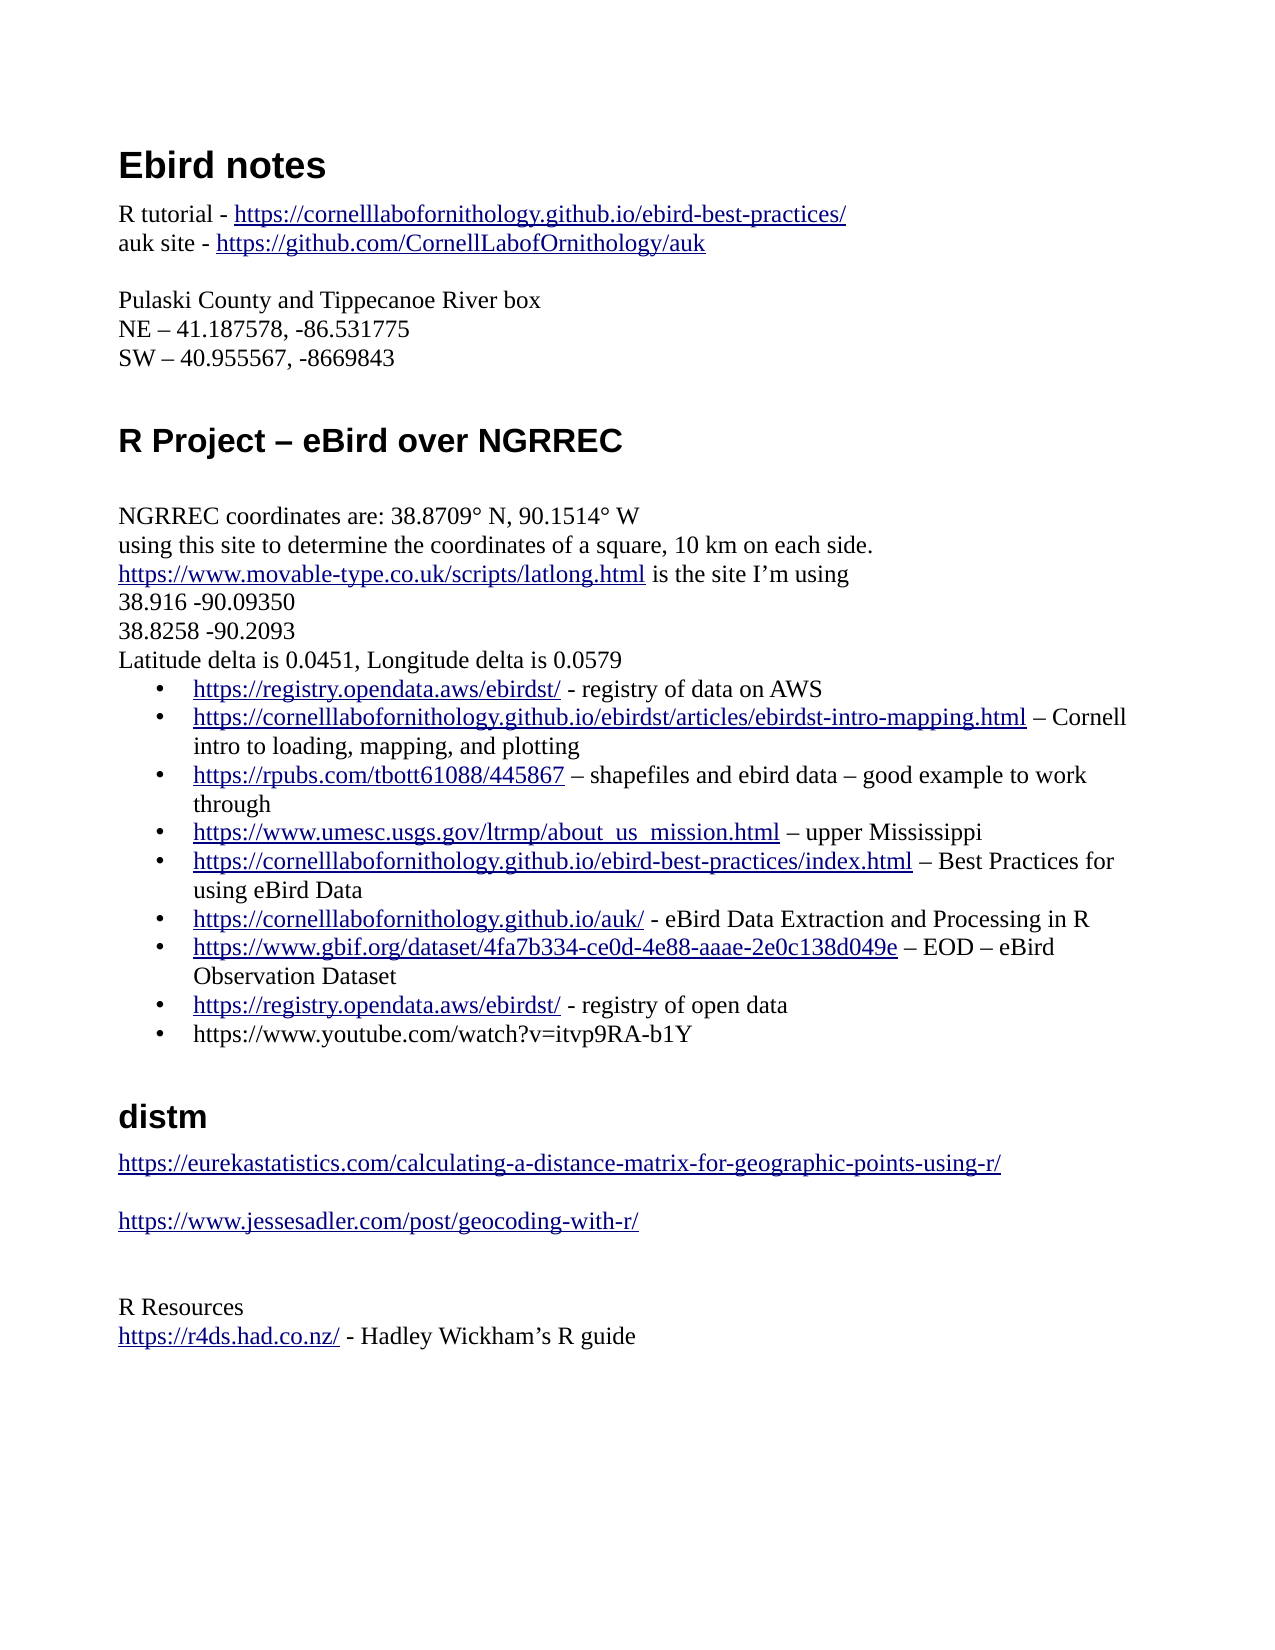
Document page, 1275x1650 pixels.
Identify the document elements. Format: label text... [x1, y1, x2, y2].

list https://rpubs.com/tbott61088/445867 – shapefiles and ebird data – good example to work through [156, 760, 1157, 817]
text R tutorial - https://cornelllabofornithology.github.io/ebird-best-practices/ [118, 199, 1157, 228]
text https://r4ds.had.co.nz/ - Hadley Wickham’s R guide [118, 1321, 1157, 1349]
list https://www.youtube.com/watch?v=itvp9RA-b1Y [156, 1019, 1157, 1047]
list https://registry.opendata.aws/ebirdst/ - registry of data on AWS [156, 674, 1157, 702]
text auk site - https://github.com/CornellLabofOrnithology/auk [118, 228, 1157, 257]
text NGRREC coordinates are: 38.8709° N, 90.1514° W [118, 501, 1157, 530]
text SW – 40.955567, -8669843 [118, 343, 1157, 372]
text using this site to determine the coordinates of a square, 10 km on each side. [118, 530, 1157, 559]
list https://cornelllabofornithology.github.io/ebird-best-practices/index.html – Best Practices for using eBird Data [156, 846, 1157, 904]
text 38.916 -90.09350 [118, 587, 1157, 616]
subtitle Ebird notes [118, 143, 1157, 187]
list https://cornelllabofornithology.github.io/ebirdst/articles/ebirdst-intro-mapping.html – Cornell intro to loading, mapping, and plotting [156, 702, 1157, 760]
text NE – 41.187578, -86.531775 [118, 314, 1157, 343]
list https://registry.opendata.aws/ebirdst/ - registry of open data [156, 990, 1157, 1019]
list https://www.umesc.usgs.gov/ltrmp/about_us_mission.html – upper Mississippi [156, 817, 1157, 846]
text Pulaski County and Tippecanoe River box [118, 286, 1157, 314]
list https://www.gbif.org/dataset/4fa7b334-ce0d-4e88-aaae-2e0c138d049e – EOD – eBird Observation Dataset [156, 932, 1157, 990]
text 38.8258 -90.2093 [118, 616, 1157, 645]
subtitle distm [118, 1097, 1157, 1136]
text Latitude delta is 0.0451, Longitude delta is 0.0579 [118, 645, 1157, 674]
text https://www.movable-type.co.uk/scripts/latlong.html is the site I’m using [118, 559, 1157, 587]
list https://cornelllabofornithology.github.io/auk/ - eBird Data Extraction and Processing in R [156, 904, 1157, 932]
text R Resources [118, 1292, 1157, 1321]
subtitle R Project – eBird over NGRREC [118, 421, 1157, 460]
text https://www.jessesadler.com/post/geocoding-with-r/ [118, 1206, 1157, 1234]
text https://eurekastatistics.com/calculating-a-distance-matrix-for-geographic-points-using-r/ [118, 1148, 1157, 1177]
